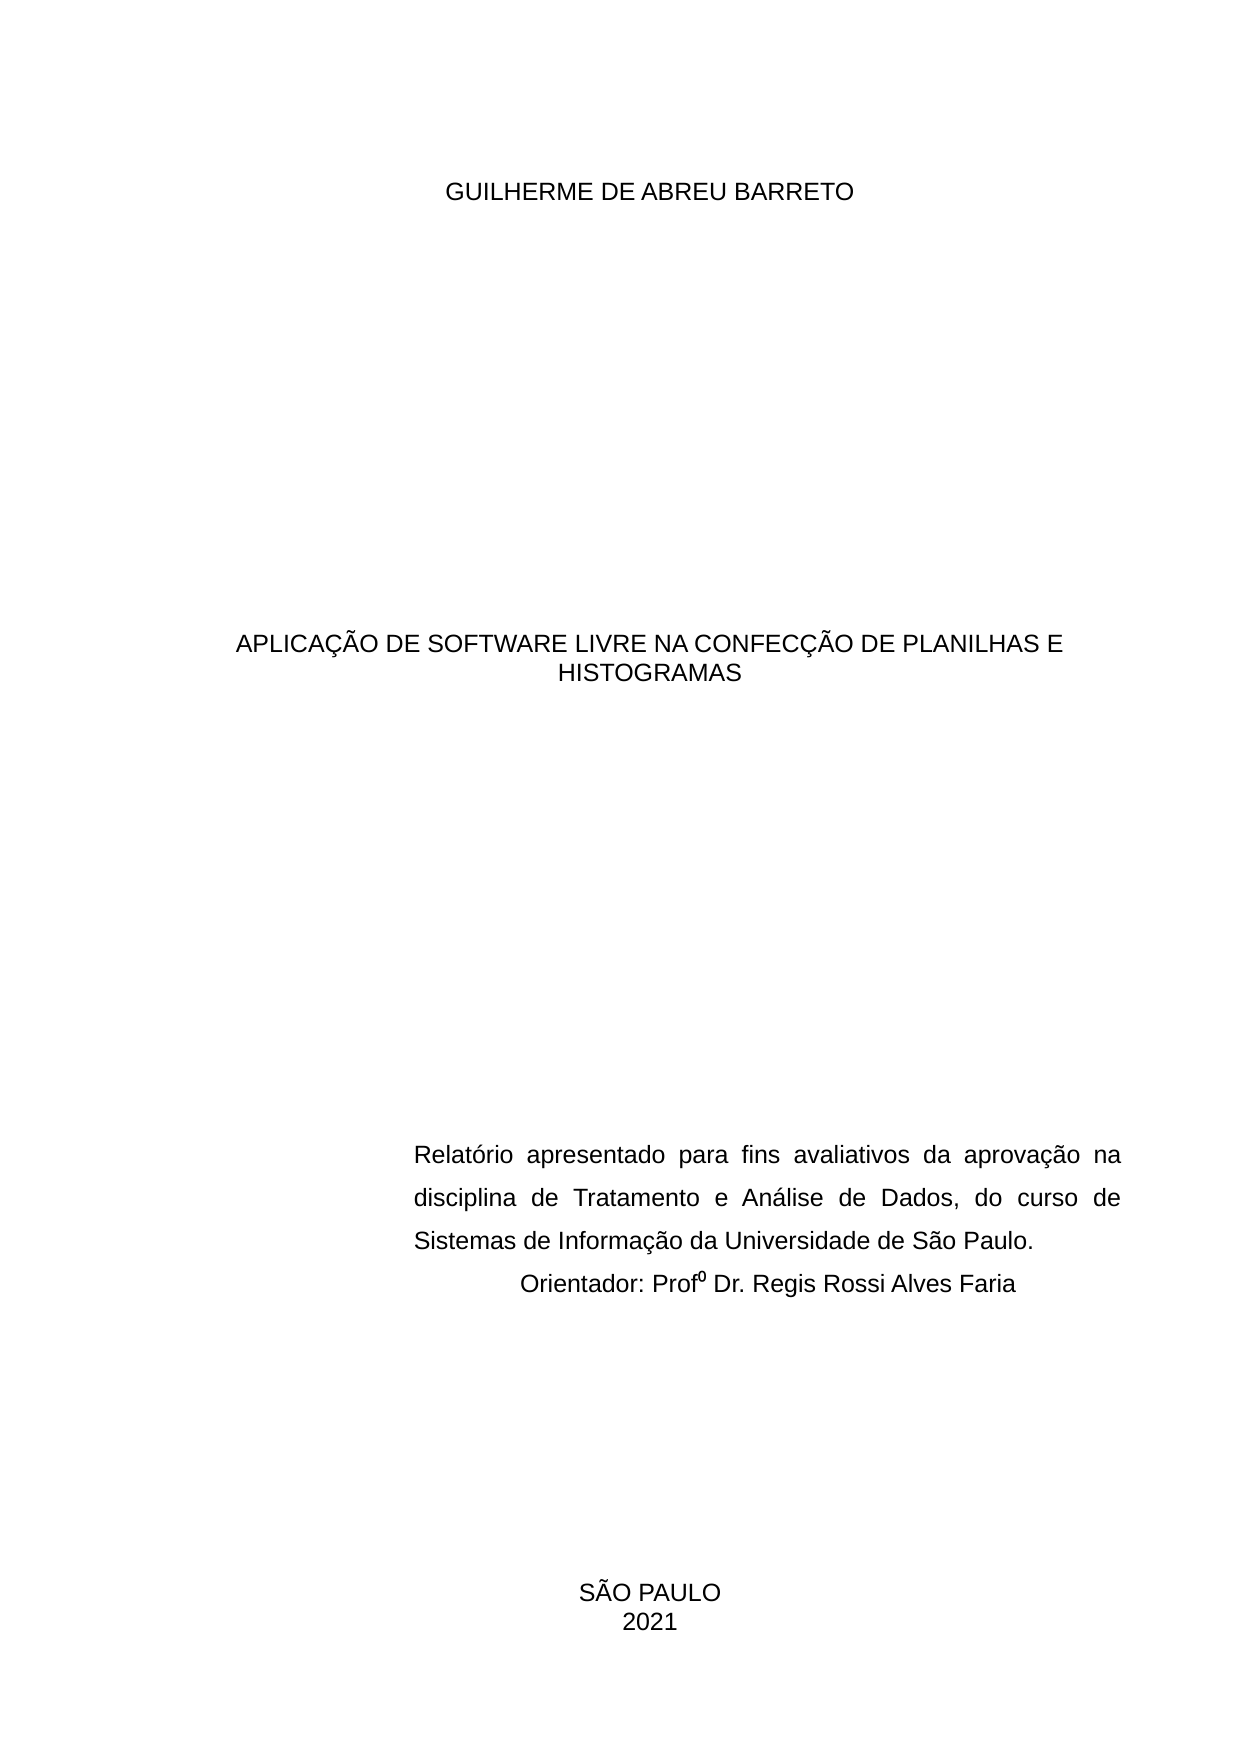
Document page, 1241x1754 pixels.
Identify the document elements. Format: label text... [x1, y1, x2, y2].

table_cell Relatório apresentado para fins avaliativos da aprovação na disciplina de Tratamento e Análise de Dados, do curso de Sistemas de Informação da Universidade de São Paulo. Orientador: Prof⁰ Dr. Regis Rossi Alves Faria [177, 790, 1122, 1298]
table_cell Aplicação de Software Livre na confecção de planilhas e histogramas [177, 629, 1122, 790]
table_header Guilherme de Abreu Barreto [177, 177, 1122, 629]
